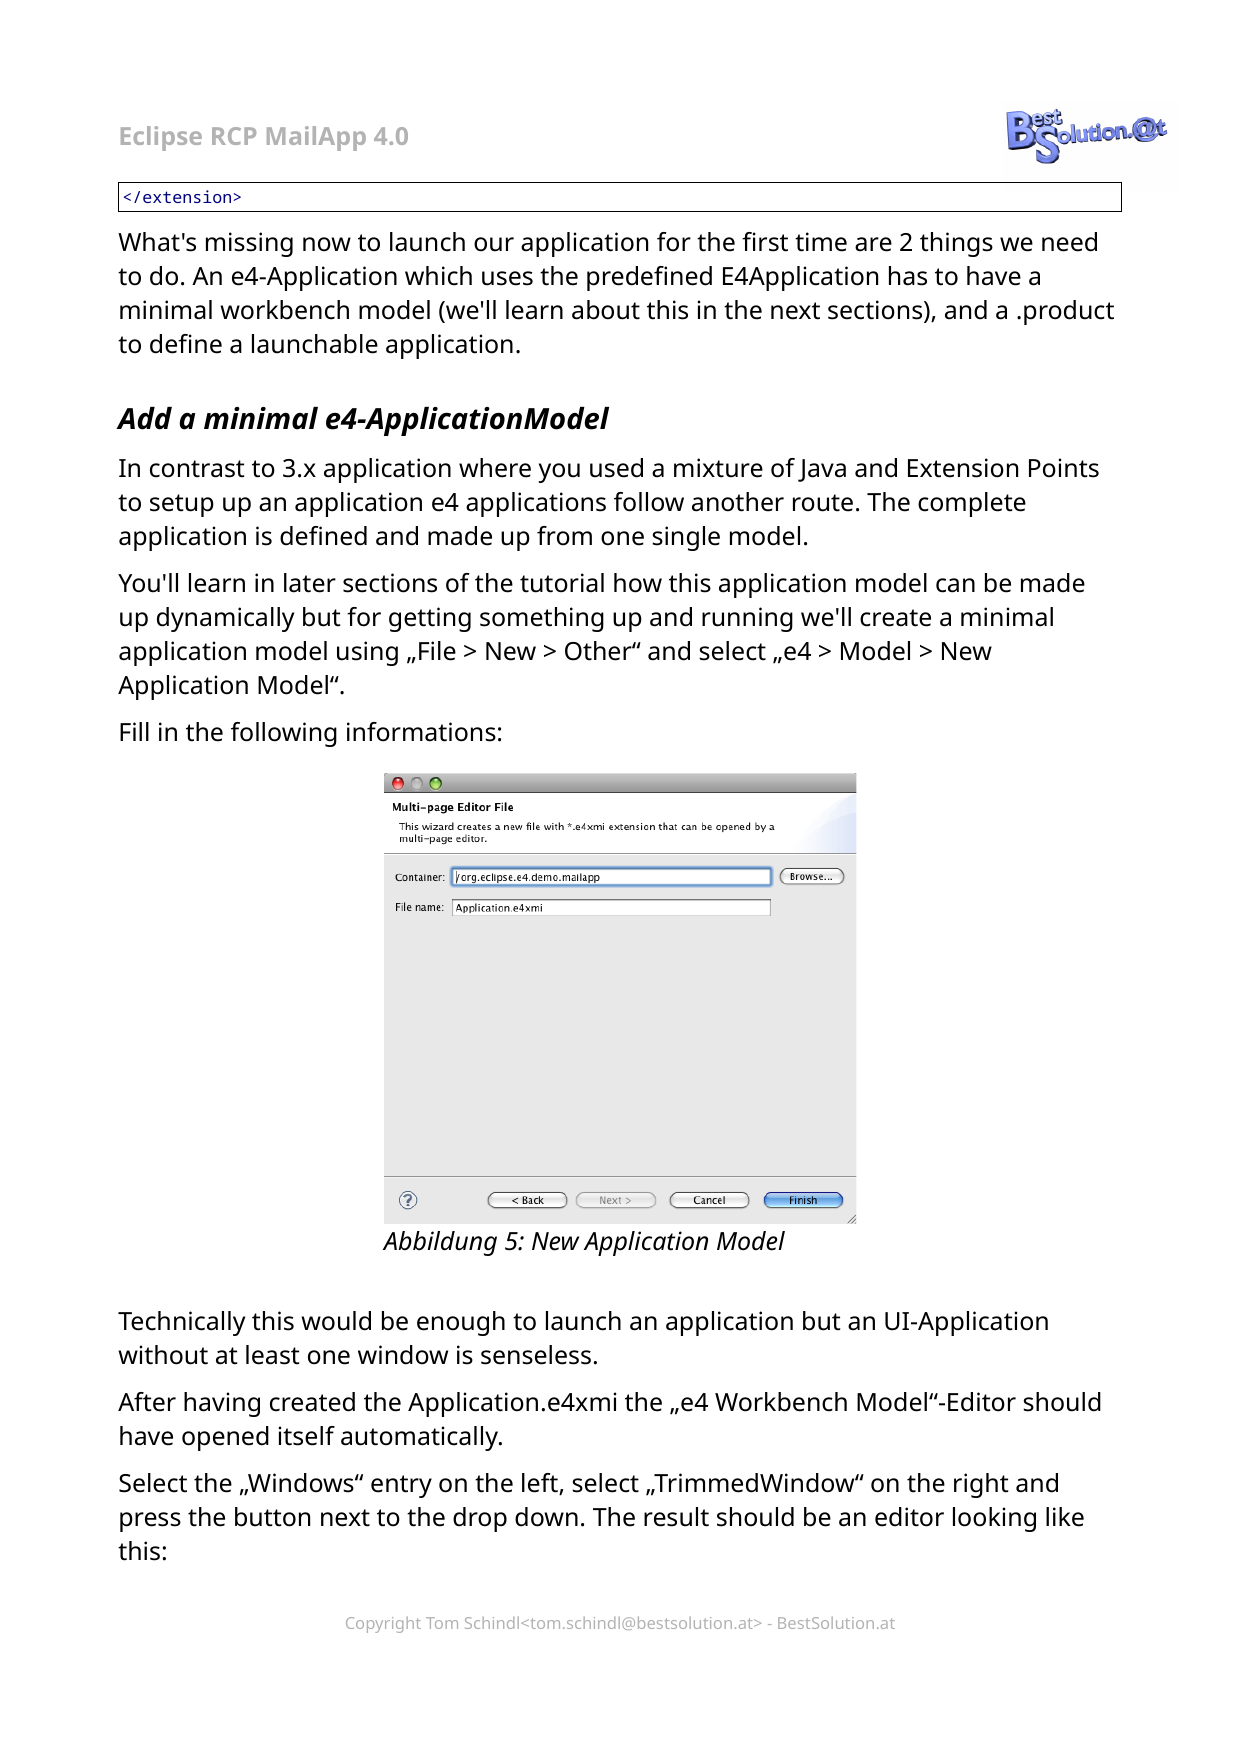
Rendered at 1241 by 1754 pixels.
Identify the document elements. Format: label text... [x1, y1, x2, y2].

text Abbildung 5: New Application Model [384, 1224, 856, 1257]
picture [1002, 101, 1181, 191]
text </extension> [119, 183, 1121, 211]
text You'll learn in later sections of the tutorial how this application model can be made up dynamically but for getting something up and running we'll create a minimal application model using „File > New > Other“ and select „e4 > Model > New Application Model“. [118, 565, 1122, 702]
picture [384, 773, 857, 1224]
subtitle Add a minimal e4-ApplicationModel [118, 398, 1122, 438]
text Technically this would be enough to launch an application but an UI-Application without at least one window is senseless. [118, 1304, 1122, 1372]
text Fill in the following informations: [118, 714, 1122, 748]
text Select the „Windows“ entry on the left, select „TrimmedWindow“ on the right and press the button next to the drop down. The result should be an editor looking like this: [118, 1465, 1122, 1567]
text After having created the Application.e4xmi the „e4 Workbench Model“-Editor should have opened itself automatically. [118, 1384, 1122, 1453]
text What's missing now to launch our application for the first time are 2 things we need to do. An e4-Application which uses the predefined E4Application has to have a minimal workbench model (we'll learn about this in the next sections), and a .product to define a launchable application. [118, 225, 1122, 361]
text In contrast to 3.x application where you used a mixture of Java and Extension Points to setup up an application e4 applications follow another route. The complete application is defined and made up from one single model. [118, 451, 1122, 553]
